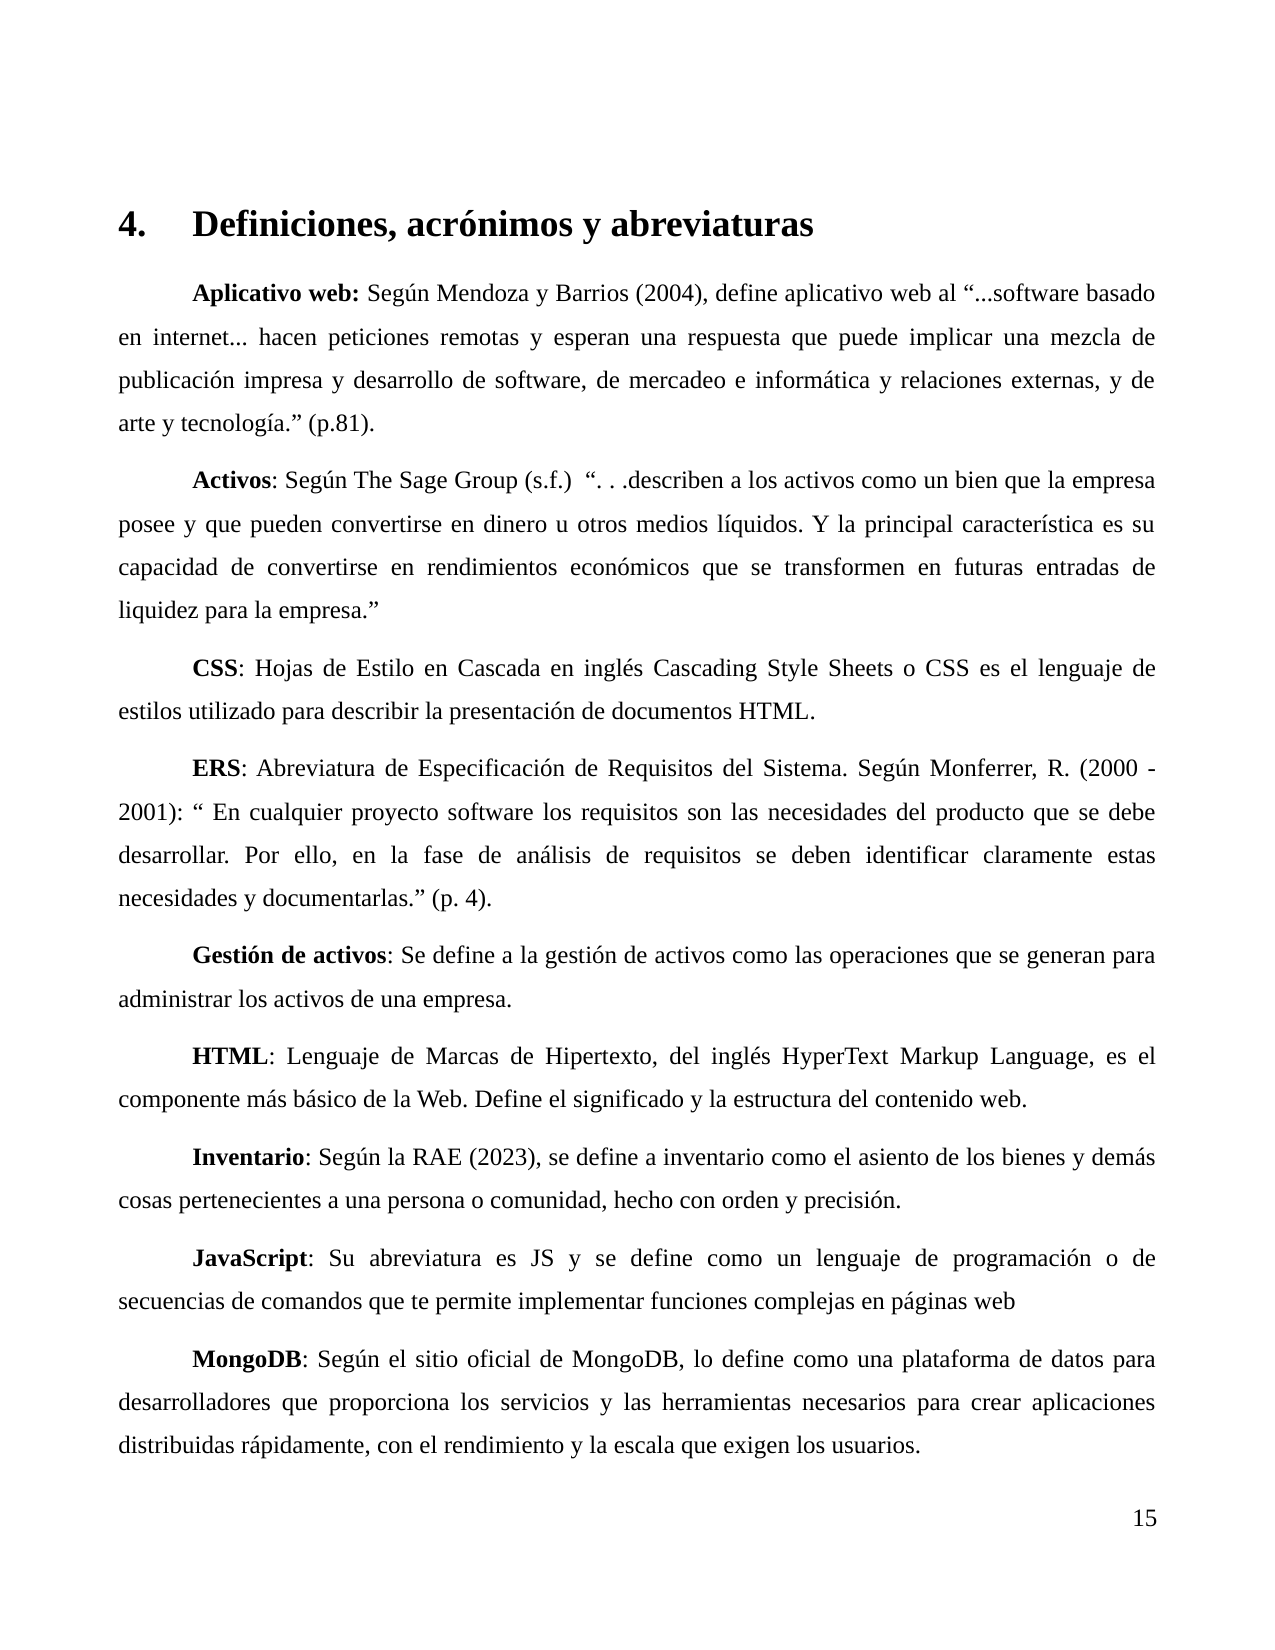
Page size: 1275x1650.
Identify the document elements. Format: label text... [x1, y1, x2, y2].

text ERS: Abreviatura de Especificación de Requisitos del Sistema. Según Monferrer, R. (2000 - 2001): “ En cualquier proyecto software los requisitos son las necesidades del producto que se debe desarrollar. Por ello, en la fase de análisis de requisitos se deben identificar claramente estas necesidades y documentarlas.” (p. 4). [118, 753, 1157, 912]
text CSS: Hojas de Estilo en Cascada en inglés Cascading Style Sheets o CSS es el lenguaje de estilos utilizado para describir la presentación de documentos HTML. [118, 653, 1157, 724]
text Inventario: Según la RAE (2023), se define a inventario como el asiento de los bienes y demás cosas pertenecientes a una persona o comunidad, hecho con orden y precisión. [118, 1142, 1157, 1214]
text Activos: Según The Sage Group (s.f.) “. . .describen a los activos como un bien que la empresa posee y que pueden convertirse en dinero u otros medios líquidos. Y la principal característica es su capacidad de convertirse en rendimientos económicos que se transformen en futuras entradas de liquidez para la empresa.” [118, 466, 1157, 624]
text Gestión de activos: Se define a la gestión de activos como las operaciones que se generan para administrar los activos de una empresa. [118, 941, 1157, 1012]
text JavaScript: Su abreviatura es JS y se define como un lenguaje de programación o de secuencias de comandos que te permite implementar funciones complejas en páginas web [118, 1243, 1157, 1315]
text Aplicativo web: Según Mendoza y Barrios (2004), define aplicativo web al “...software basado en internet... hacen peticiones remotas y esperan una respuesta que puede implicar una mezcla de publicación impresa y desarrollo de software, de mercadeo e informática y relaciones externas, y de arte y tecnología.” (p.81). [118, 278, 1157, 437]
text MongoDB: Según el sitio oficial de MongoDB, lo define como una plataforma de datos para desarrolladores que proporciona los servicios y las herramientas necesarios para crear aplicaciones distribuidas rápidamente, con el rendimiento y la escala que exigen los usuarios. [118, 1344, 1157, 1459]
text HTML: Lenguaje de Marcas de Hipertexto, del inglés HyperText Markup Language, es el componente más básico de la Web. Define el significado y la estructura del contenido web. [118, 1041, 1157, 1113]
subtitle Definiciones, acrónimos y abreviaturas [118, 201, 1157, 244]
